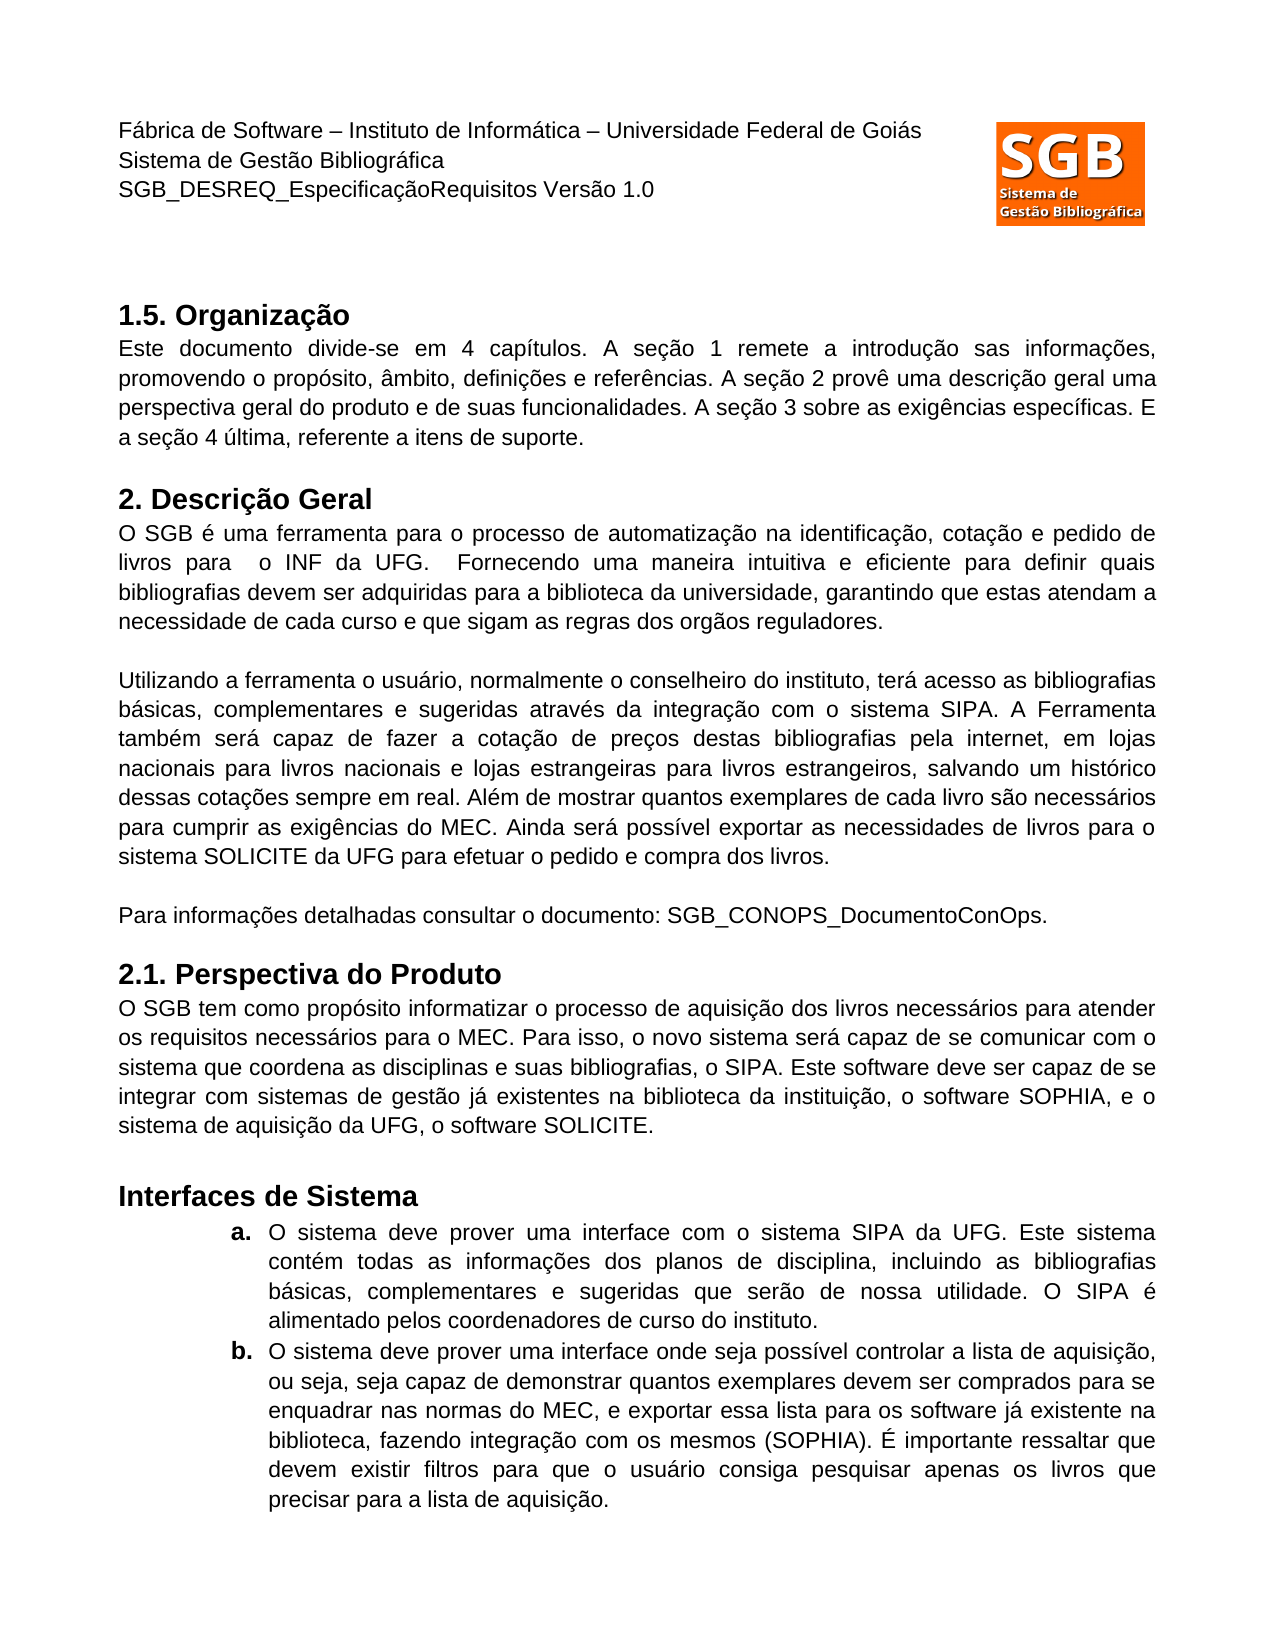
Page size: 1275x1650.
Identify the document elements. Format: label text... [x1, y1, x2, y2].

subtitle 2.1. Perspectiva do Produto [118, 958, 1157, 991]
text Este documento divide-se em 4 capítulos. A seção 1 remete a introdução sas informações, promovendo o propósito, âmbito, definições e referências. A seção 2 provê uma descrição geral uma perspectiva geral do produto e de suas funcionalidades. A seção 3 sobre as exigências específicas. E a seção 4 última, referente a itens de suporte. [118, 336, 1157, 450]
picture [996, 122, 1145, 226]
list O sistema deve prover uma interface onde seja possível controlar a lista de aquisição, ou seja, seja capaz de demonstrar quantos exemplares devem ser comprados para se enquadrar nas normas do MEC, e exportar essa lista para os software já existente na biblioteca, fazendo integração com os mesmos (SOPHIA). É importante ressaltar que devem existir filtros para que o usuário consiga pesquisar apenas os livros que precisar para a lista de aquisição. [231, 1337, 1157, 1512]
subtitle 1.5. Organização [118, 299, 1157, 331]
text Utilizando a ferramenta o usuário, normalmente o conselheiro do instituto, terá acesso as bibliografias básicas, complementares e sugeridas através da integração com o sistema SIPA. A Ferramenta também será capaz de fazer a cotação de preços destas bibliografias pela internet, em lojas nacionais para livros nacionais e lojas estrangeiras para livros estrangeiros, salvando um histórico dessas cotações sempre em real. Além de mostrar quantos exemplares de cada livro são necessários para cumprir as exigências do MEC. Ainda será possível exportar as necessidades de livros para o sistema SOLICITE da UFG para efetuar o pedido e compra dos livros. [118, 667, 1157, 869]
text O SGB tem como propósito informatizar o processo de aquisição dos livros necessários para atender os requisitos necessários para o MEC. Para isso, o novo sistema será capaz de se comunicar com o sistema que coordena as disciplinas e suas bibliografias, o SIPA. Este software deve ser capaz de se integrar com sistemas de gestão já existentes na biblioteca da instituição, o software SOPHIA, e o sistema de aquisição da UFG, o software SOLICITE. [118, 996, 1157, 1139]
text O SGB é uma ferramenta para o processo de automatização na identificação, cotação e pedido de livros para o INF da UFG. Fornecendo uma maneira intuitiva e eficiente para definir quais bibliografias devem ser adquiridas para a biblioteca da universidade, garantindo que estas atendam a necessidade de cada curso e que sigam as regras dos orgãos reguladores. [118, 520, 1157, 634]
subtitle 2. Descrição Geral [118, 483, 1157, 516]
subtitle Interfaces de Sistema [118, 1180, 1157, 1213]
list O sistema deve prover uma interface com o sistema SIPA da UFG. Este sistema contém todas as informações dos planos de disciplina, incluindo as bibliografias básicas, complementares e sugeridas que serão de nossa utilidade. O SIPA é alimentado pelos coordenadores de curso do instituto. [231, 1217, 1157, 1333]
text Para informações detalhadas consultar o documento: SGB_CONOPS_DocumentoConOps. [118, 902, 1157, 928]
